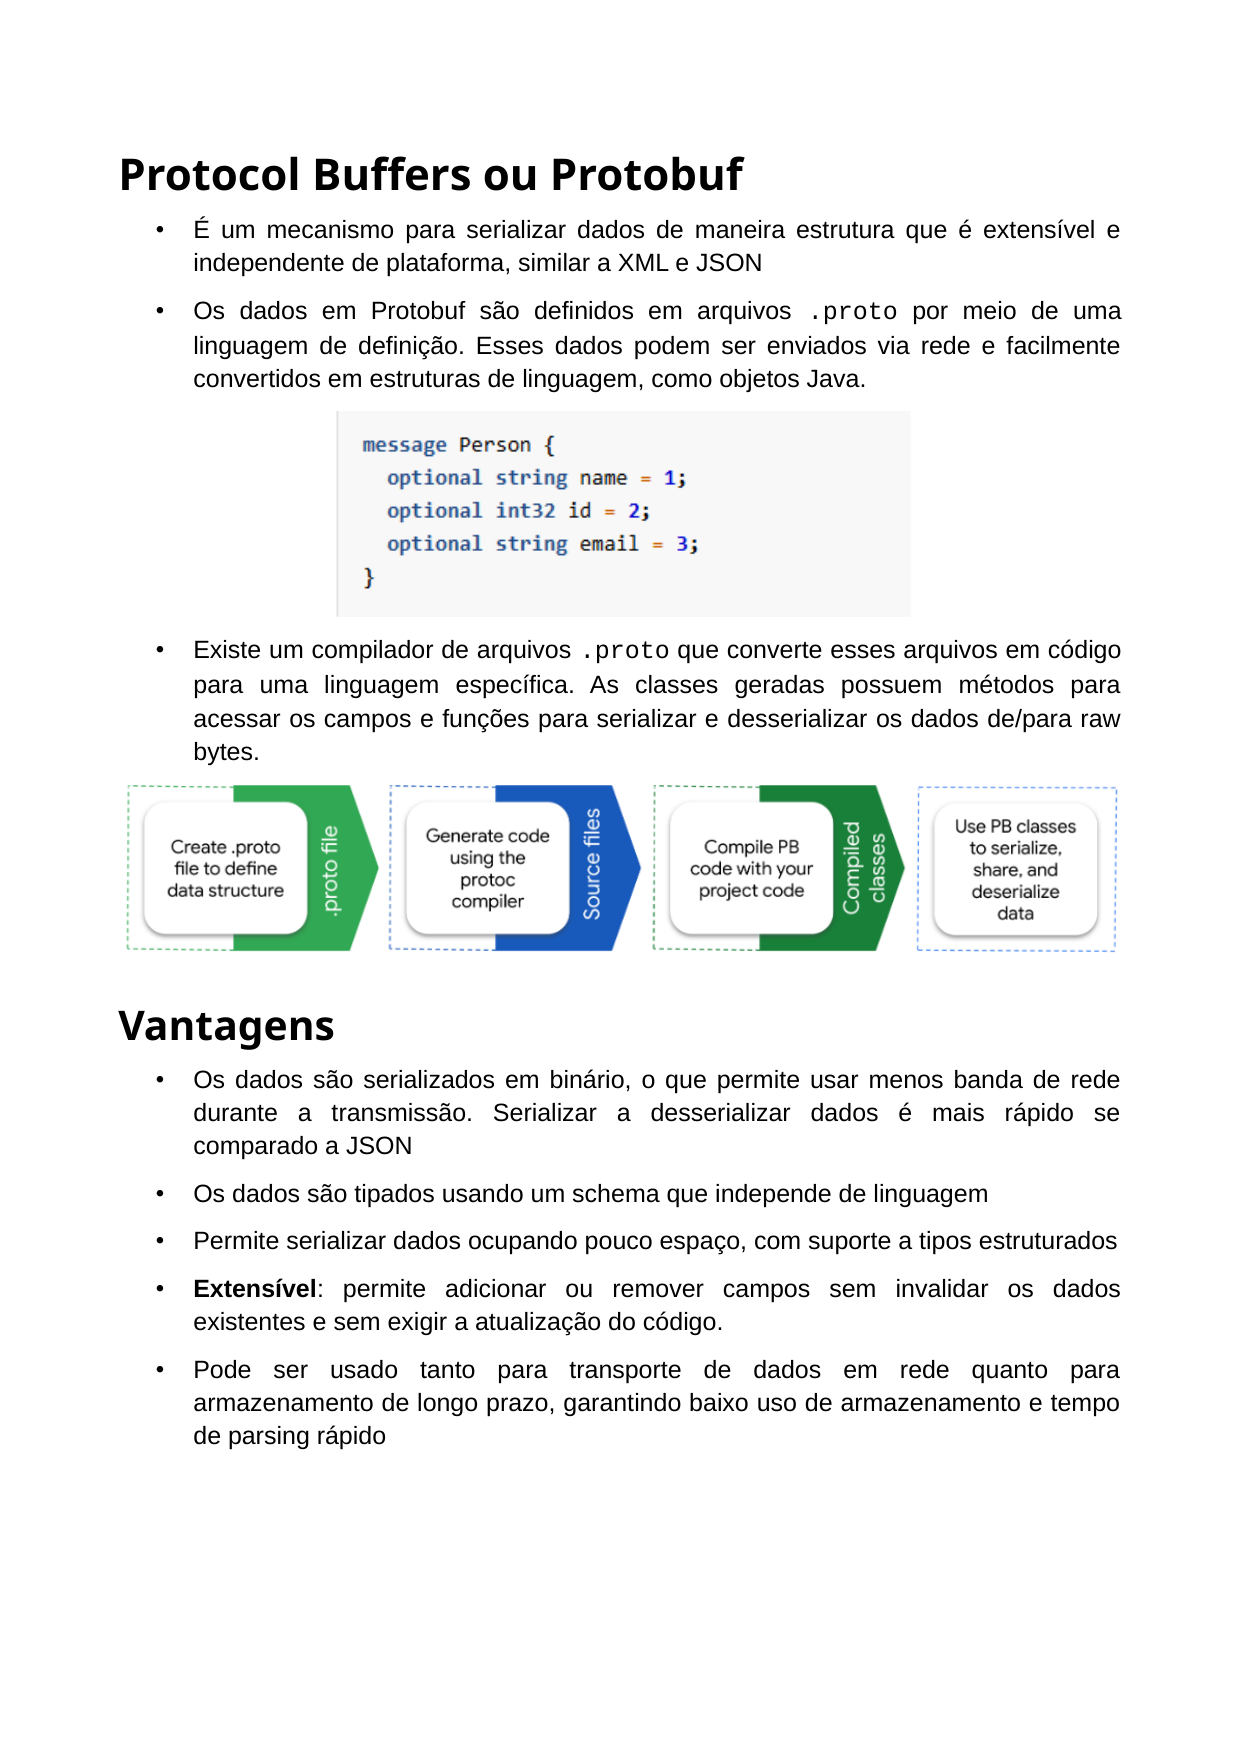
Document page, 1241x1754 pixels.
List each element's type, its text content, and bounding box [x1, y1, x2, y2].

list Os dados em Protobuf são definidos em arquivos .proto por meio de uma linguagem de definição. Esses dados podem ser enviados via rede e facilmente convertidos em estruturas de linguagem, como objetos Java. [156, 296, 1122, 393]
subtitle Vantagens [118, 997, 1122, 1052]
picture [118, 784, 1123, 957]
list Permite serializar dados ocupando pouco espaço, com suporte a tipos estruturados [156, 1226, 1122, 1255]
subtitle Protocol Buffers ou Protobuf [118, 143, 1122, 203]
list Pode ser usado tanto para transporte de dados em rede quanto para armazenamento de longo prazo, garantindo baixo uso de armazenamento e tempo de parsing rápido [156, 1355, 1122, 1449]
list Os dados são tipados usando um schema que independe de linguagem [156, 1178, 1122, 1207]
list É um mecanismo para serializar dados de maneira estrutura que é extensível e independente de plataforma, similar a XML e JSON [156, 215, 1122, 277]
list Extensível: permite adicionar ou remover campos sem invalidar os dados existentes e sem exigir a atualização do código. [156, 1274, 1122, 1336]
list Existe um compilador de arquivos .proto que converte esses arquivos em código para uma linguagem específica. As classes geradas possuem métodos para acessar os campos e funções para serializar e desserializar os dados de/para raw bytes. [156, 635, 1122, 765]
picture [329, 411, 911, 617]
list Os dados são serializados em binário, o que permite usar menos banda de rede durante a transmissão. Serializar a desserializar dados é mais rápido se comparado a JSON [156, 1065, 1122, 1160]
